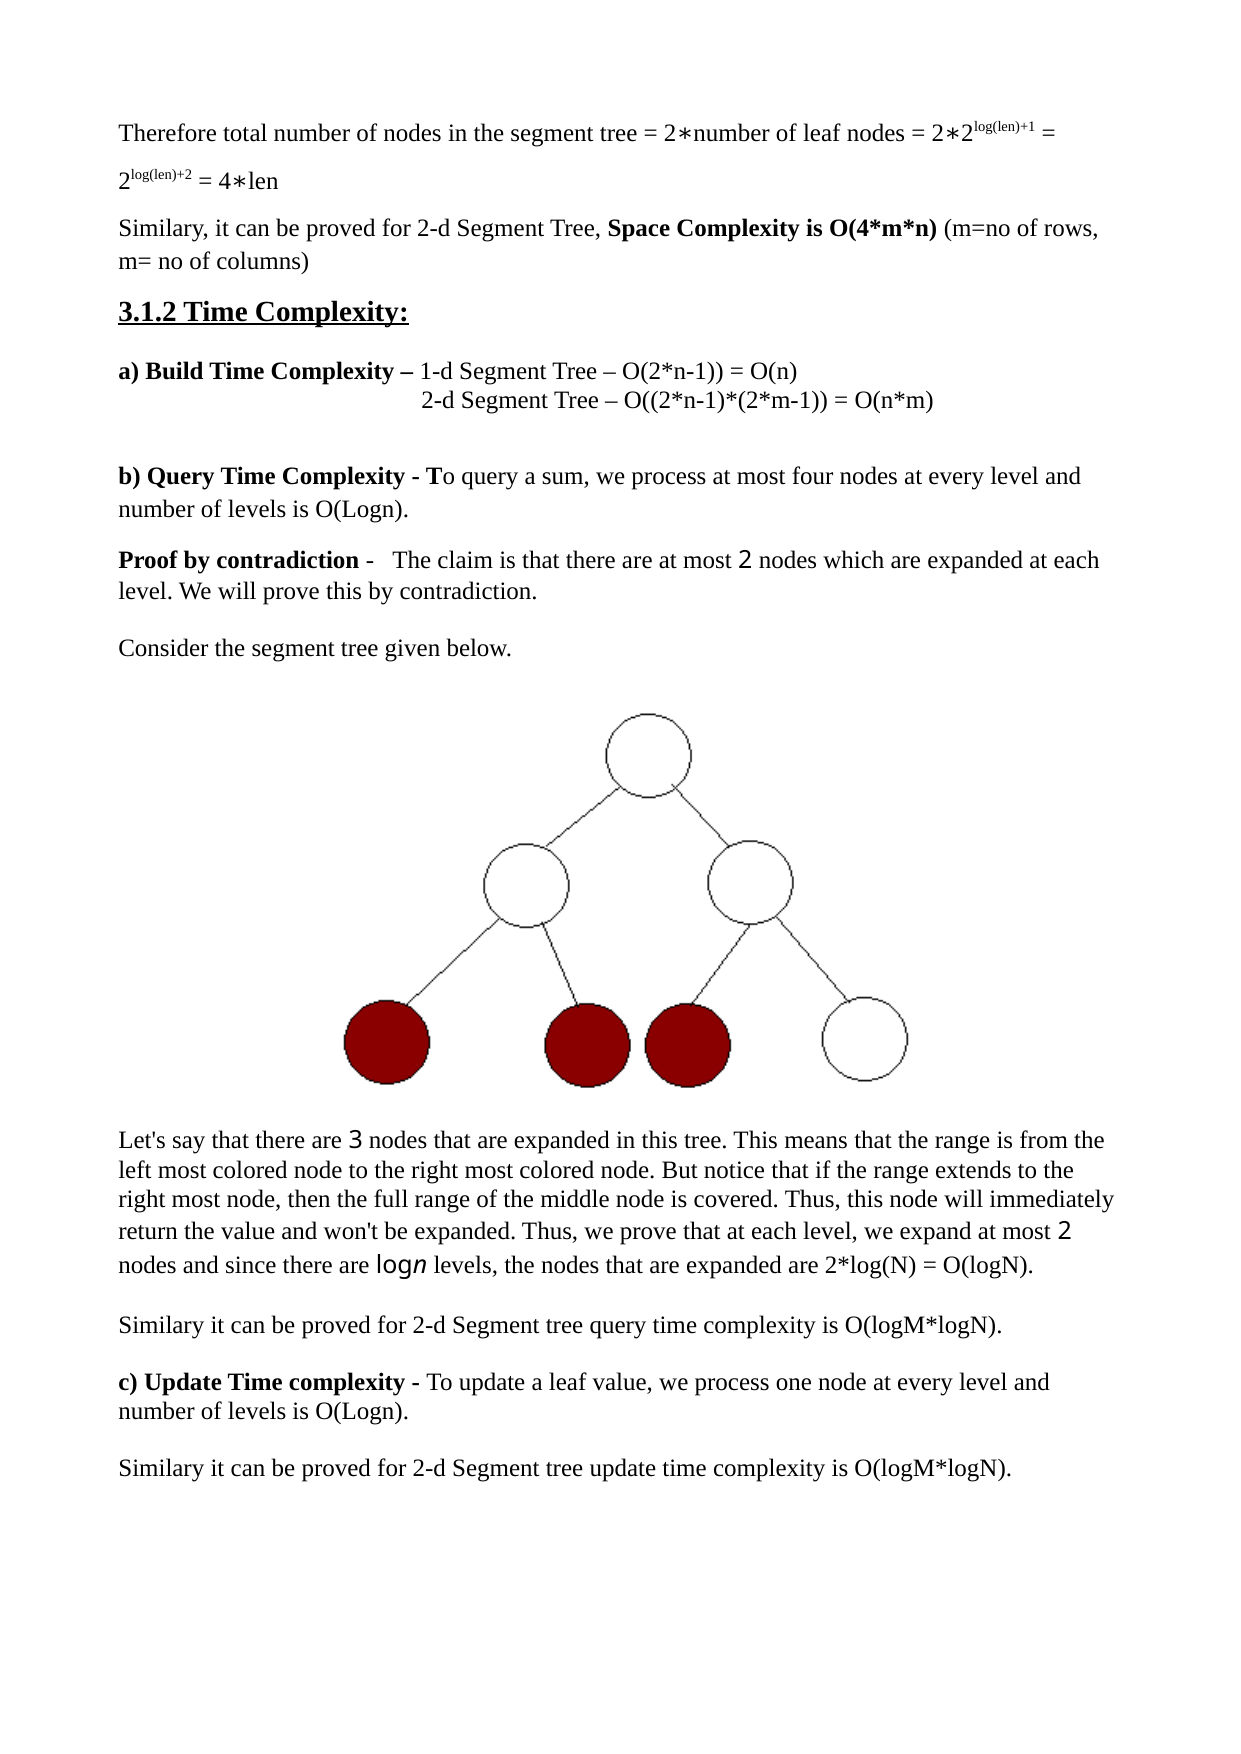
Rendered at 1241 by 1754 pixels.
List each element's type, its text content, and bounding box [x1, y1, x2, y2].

text b) Query Time Complexity - To query a sum, we process at most four nodes at every level and number of levels is O(Logn). [118, 461, 1122, 523]
text Proof by contradiction - The claim is that there are at most 2 nodes which are expanded at each level. We will prove this by contradiction. [118, 542, 1122, 605]
text c) Update Time complexity - To update a leaf value, we process one node at every level and number of levels is O(Logn). [118, 1367, 1122, 1425]
text 2-d Segment Tree – O((2*n-1)*(2*m-1)) = O(n*m) [118, 385, 1122, 414]
text a) Build Time Complexity – 1-d Segment Tree – O(2*n-1)) = O(n) [118, 356, 1122, 385]
text Therefore total number of nodes in the segment tree = 2∗number of leaf nodes = 2∗2log(len)+1 = [118, 118, 1122, 147]
picture [317, 681, 924, 1113]
text 3.1.2 Time Complexity: [118, 294, 1122, 327]
text 2log(len)+2 = 4∗len [118, 166, 1122, 194]
text Similary, it can be proved for 2-d Segment Tree, Space Complexity is O(4*m*n) (m=no of rows, m= no of columns) [118, 213, 1122, 275]
text Consider the segment tree given below. [118, 633, 1122, 662]
text Let's say that there are 3 nodes that are expanded in this tree. This means that the range is from the left most colored node to the right most colored node. But notice that if the range extends to the right most node, then the full range of the middle node is covered. Thus, this node will immediately return the value and won't be expanded. Thus, we prove that at each level, we expand at most 2 nodes and since there are logn levels, the nodes that are expanded are 2*log(N) = O(logN). [118, 1121, 1122, 1281]
text Similary it can be proved for 2-d Segment tree update time complexity is O(logM*logN). [118, 1453, 1122, 1482]
text Similary it can be proved for 2-d Segment tree query time complexity is O(logM*logN). [118, 1310, 1122, 1338]
